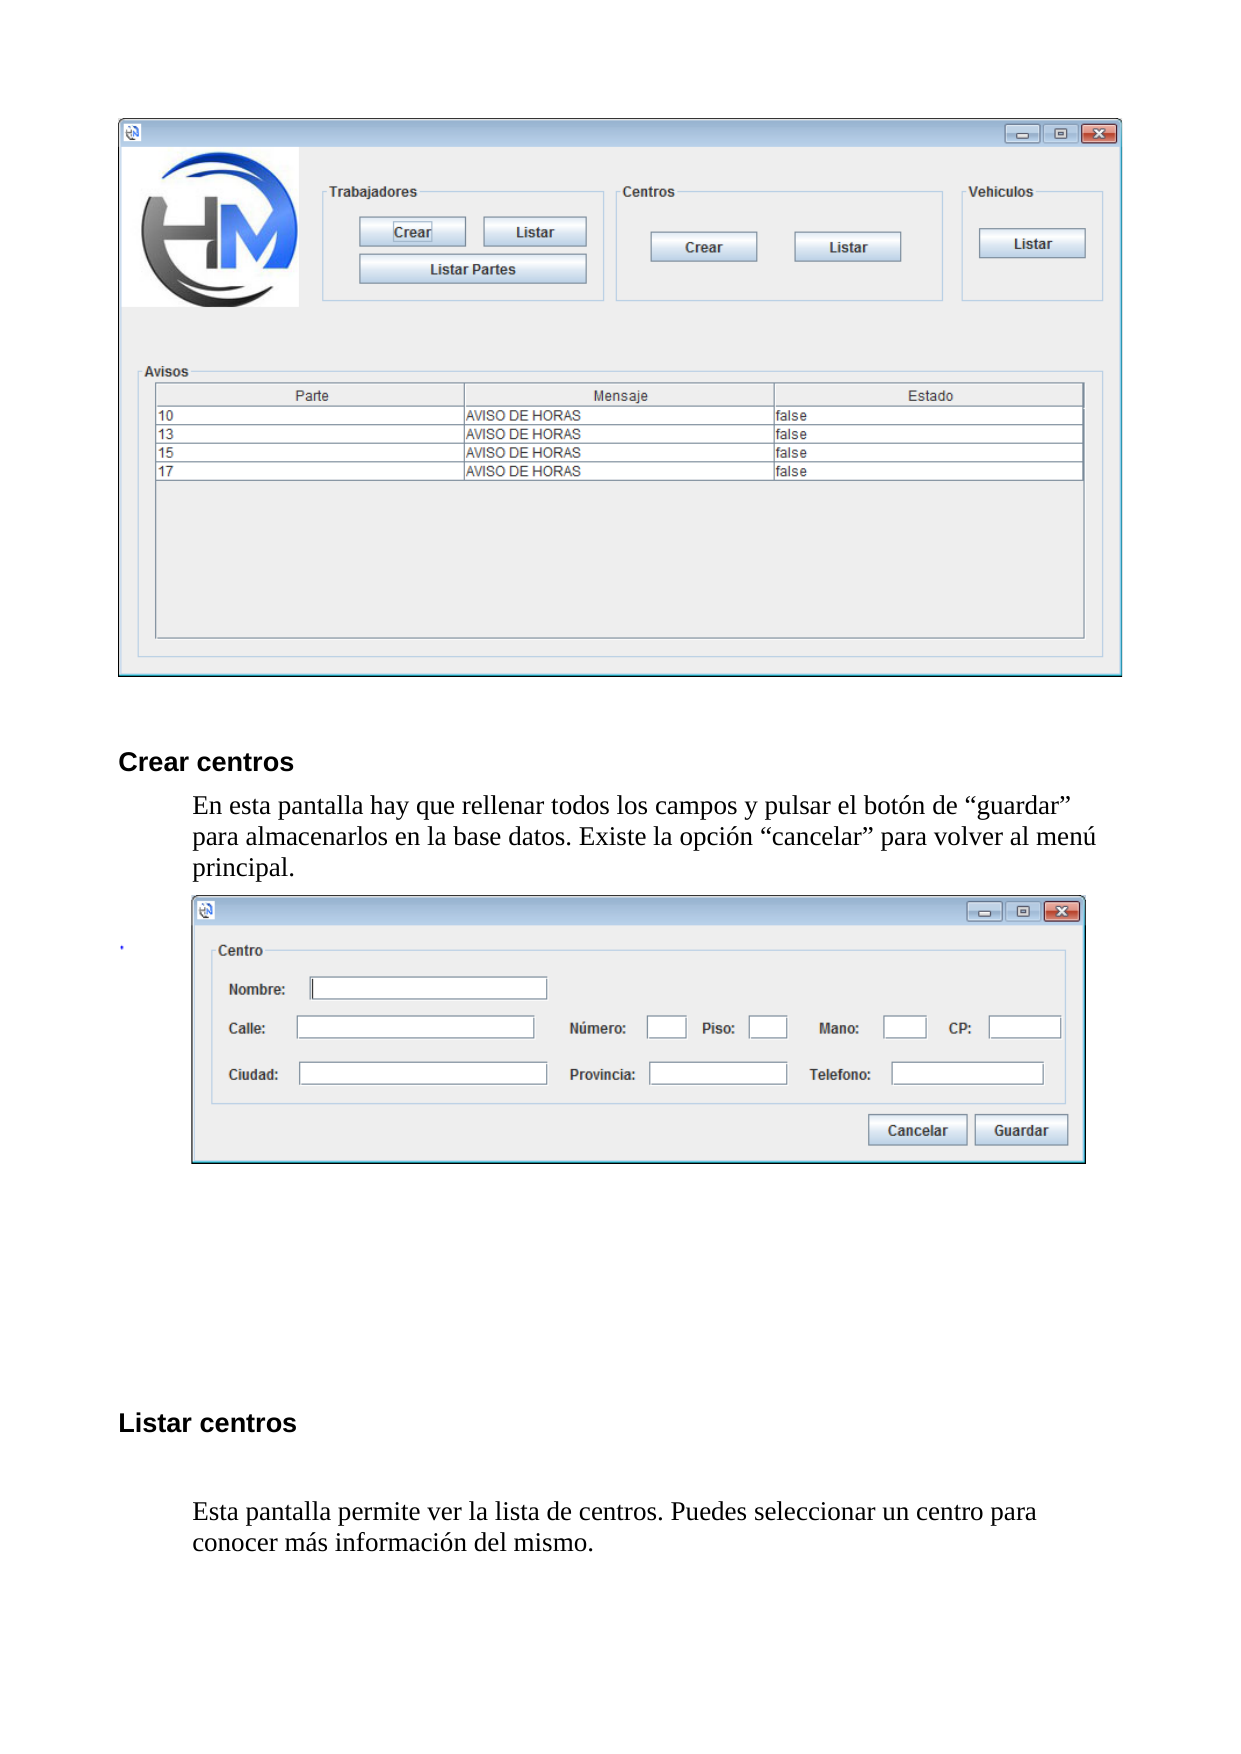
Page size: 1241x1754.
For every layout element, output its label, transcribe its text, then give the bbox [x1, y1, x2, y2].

subtitle Crear centros [118, 746, 1122, 777]
picture [118, 118, 1123, 677]
text Esta pantalla permite ver la lista de centros. Puedes seleccionar un centro para conocer más información del mismo. [118, 1495, 1122, 1557]
text En esta pantalla hay que rellenar todos los campos y pulsar el botón de “guardar” para almacenarlos en la base datos. Existe la opción “cancelar” para volver al menú principal. [118, 789, 1122, 883]
picture [120, 895, 1086, 1164]
subtitle Listar centros [118, 1407, 1122, 1438]
